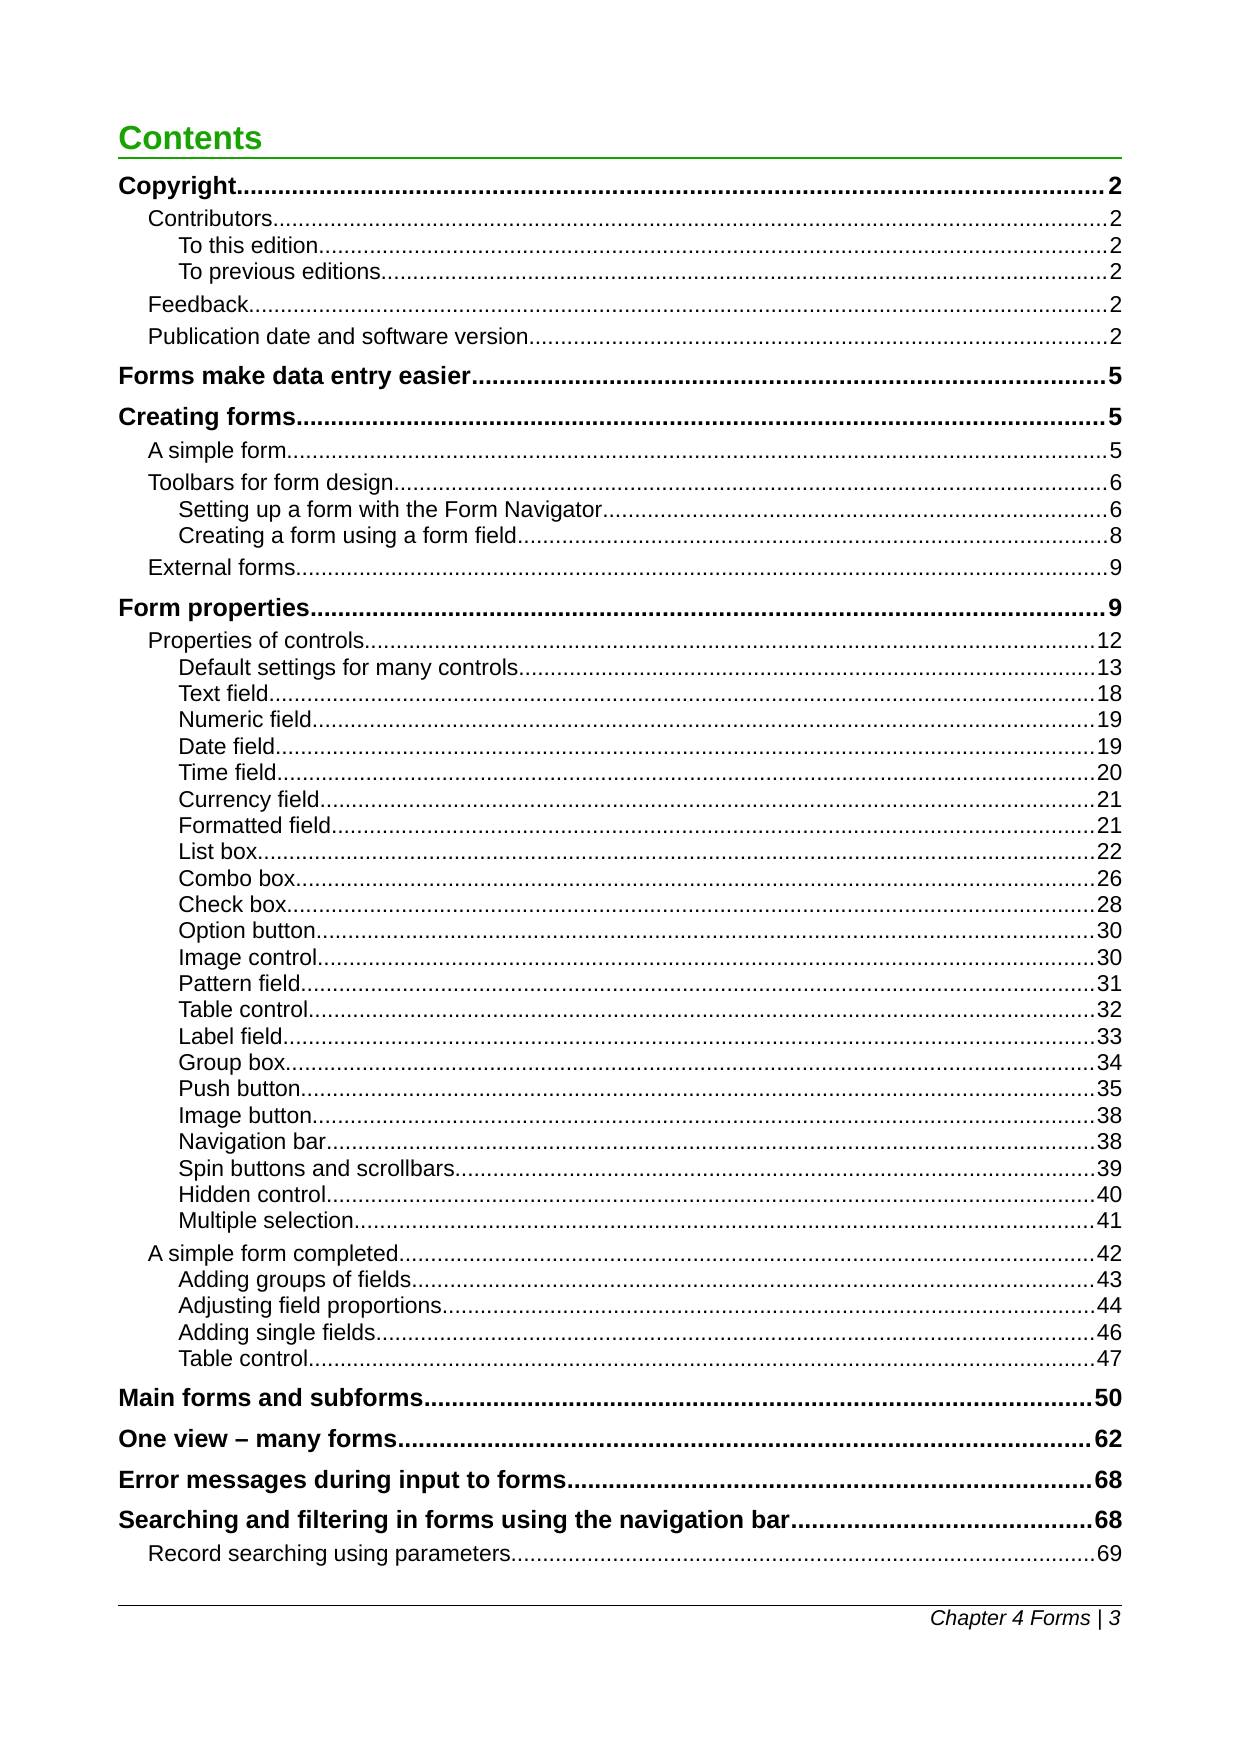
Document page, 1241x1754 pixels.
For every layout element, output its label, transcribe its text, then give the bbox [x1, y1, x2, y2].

text Date field 19 [178, 733, 1122, 759]
text Table control 32 [178, 996, 1122, 1023]
text Main forms and subforms 50 [118, 1383, 1122, 1412]
text To this edition 2 [178, 232, 1122, 258]
text Numeric field 19 [178, 706, 1122, 733]
text Check box 28 [178, 891, 1122, 917]
text Error messages during input to forms 68 [118, 1465, 1122, 1493]
text Publication date and software version 2 [148, 323, 1122, 349]
text Toolbars for form design 6 [148, 469, 1122, 496]
text Record searching using parameters 69 [148, 1540, 1122, 1567]
text One view – many forms 62 [118, 1424, 1122, 1453]
text Currency field 21 [178, 786, 1122, 812]
text Image button 38 [178, 1102, 1122, 1128]
text Copyright 2 [118, 171, 1122, 199]
text External forms 9 [148, 554, 1122, 581]
text Formatted field 21 [178, 812, 1122, 838]
text Searching and filtering in forms using the navigation bar 68 [118, 1506, 1122, 1534]
text Label field 33 [178, 1023, 1122, 1049]
text Table control 47 [178, 1345, 1122, 1371]
text Creating a form using a form field 8 [178, 522, 1122, 548]
text Pattern field 31 [178, 970, 1122, 996]
text Default settings for many controls 13 [178, 654, 1122, 680]
text Multiple selection 41 [178, 1207, 1122, 1233]
text Setting up a form with the Form Navigator 6 [178, 496, 1122, 522]
subtitle Contents [118, 118, 1122, 157]
text Group box 34 [178, 1049, 1122, 1075]
text Form properties 9 [118, 593, 1122, 621]
text Contributors 2 [148, 205, 1122, 232]
text A simple form 5 [148, 437, 1122, 463]
text Time field 20 [178, 759, 1122, 786]
text Option button 30 [178, 917, 1122, 944]
text A simple form completed 42 [148, 1239, 1122, 1266]
text Creating forms 5 [118, 402, 1122, 431]
text Adjusting field proportions 44 [178, 1292, 1122, 1319]
text To previous editions 2 [178, 258, 1122, 284]
text Spin buttons and scrollbars 39 [178, 1154, 1122, 1181]
text Adding single fields 46 [178, 1319, 1122, 1345]
text Text field 18 [178, 680, 1122, 706]
text Push button 35 [178, 1075, 1122, 1102]
text Navigation bar 38 [178, 1128, 1122, 1154]
text Image control 30 [178, 944, 1122, 970]
text Adding groups of fields 43 [178, 1266, 1122, 1292]
text Properties of controls 12 [148, 627, 1122, 654]
text Forms make data entry easier 5 [118, 361, 1122, 390]
text Feedback 2 [148, 291, 1122, 317]
text List box 22 [178, 838, 1122, 864]
text Combo box 26 [178, 864, 1122, 891]
text Hidden control 40 [178, 1181, 1122, 1207]
